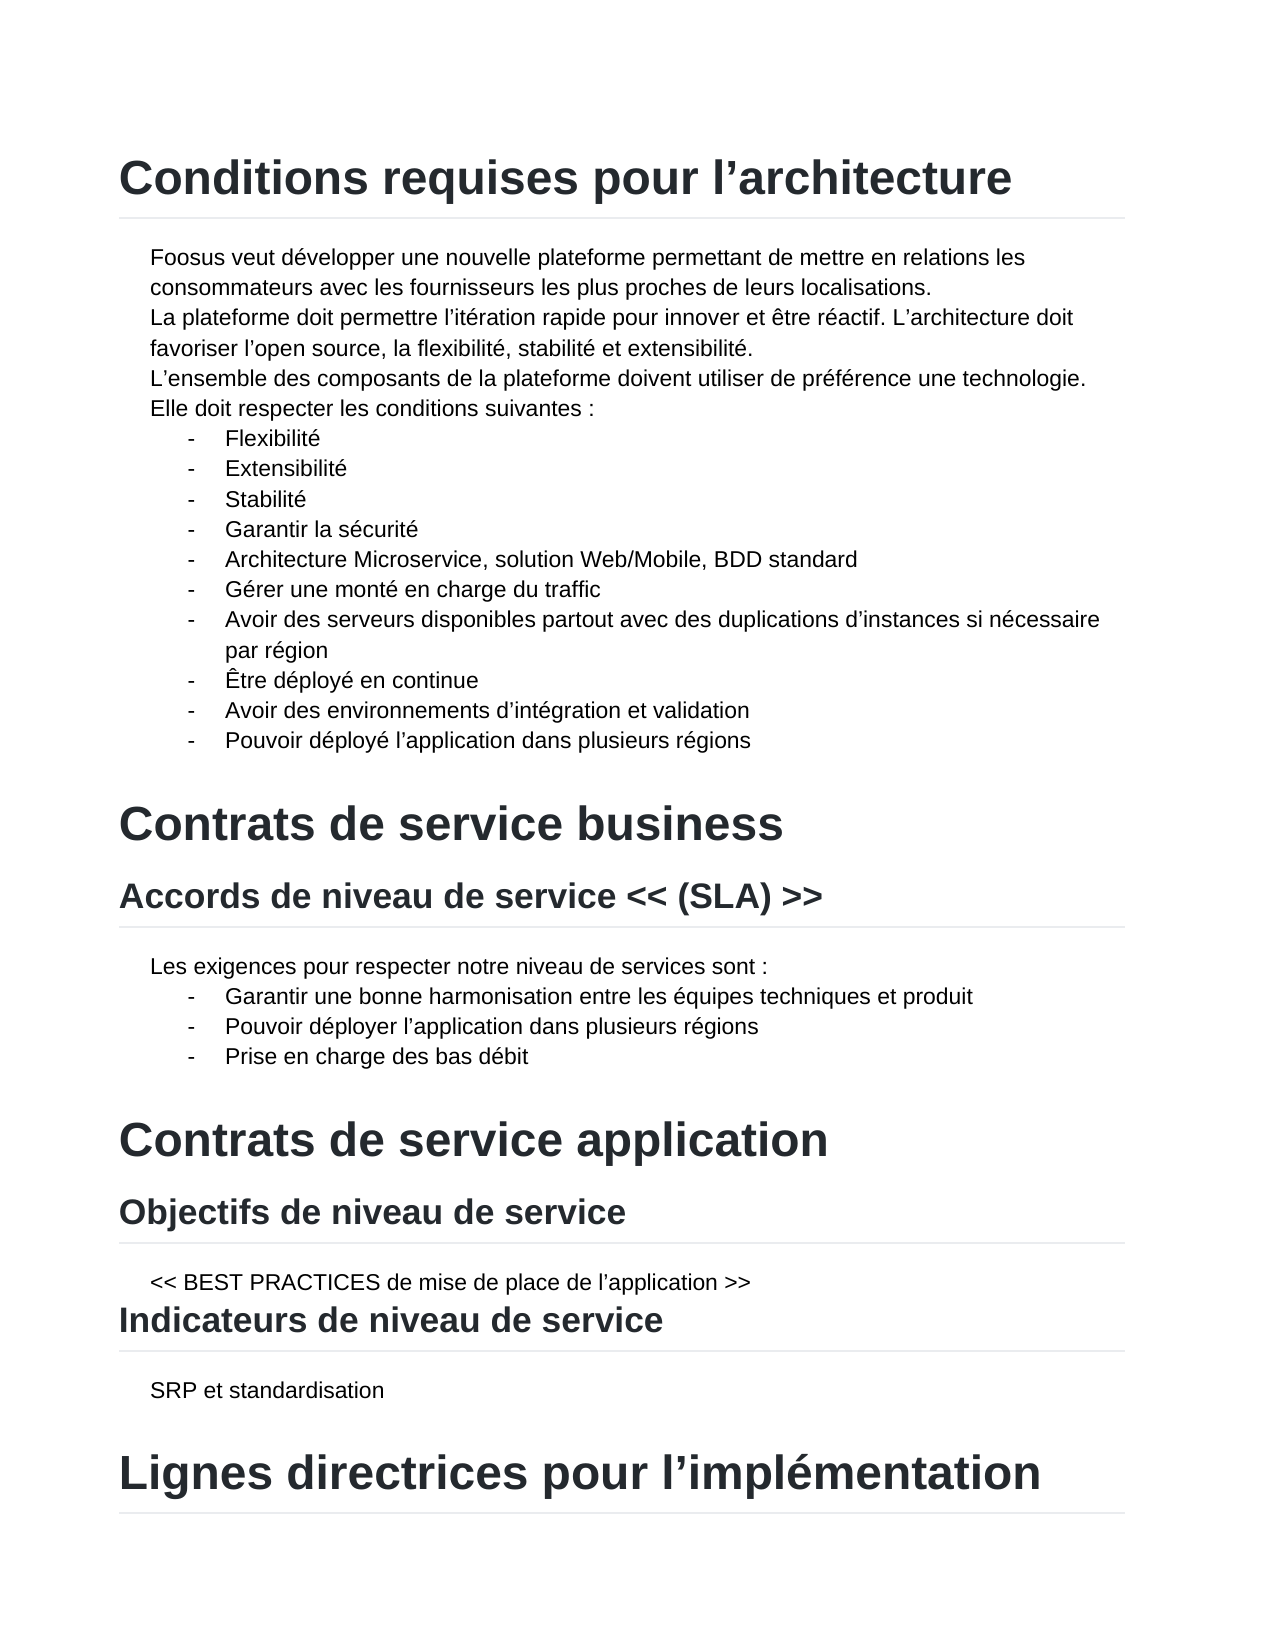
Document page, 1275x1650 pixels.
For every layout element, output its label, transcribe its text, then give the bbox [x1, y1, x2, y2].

subtitle Conditions requises pour l’architecture [119, 150, 1125, 217]
text << BEST PRACTICES de mise de place de l’application >> [150, 1269, 1125, 1295]
text La plateforme doit permettre l’itération rapide pour innover et être réactif. L’architecture doit favoriser l’open source, la flexibilité, stabilité et extensibilité. [150, 304, 1125, 361]
text L’ensemble des composants de la plateforme doivent utiliser de préférence une technologie. [150, 365, 1125, 391]
text Les exigences pour respecter notre niveau de services sont : [150, 953, 1125, 979]
list Garantir une bonne harmonisation entre les équipes techniques et produit [187, 983, 1125, 1009]
list Gérer une monté en charge du traffic [187, 576, 1125, 602]
list Pouvoir déployé l’application dans plusieurs régions [187, 727, 1125, 753]
list Flexibilité [187, 425, 1125, 451]
list Avoir des environnements d’intégration et validation [187, 697, 1125, 723]
list Garantir la sécurité [187, 516, 1125, 542]
list Être déployé en continue [187, 667, 1125, 693]
list Stabilité [187, 486, 1125, 512]
text Elle doit respecter les conditions suivantes : [150, 395, 1125, 421]
subtitle Objectifs de niveau de service [119, 1191, 1125, 1242]
text Foosus veut développer une nouvelle plateforme permettant de mettre en relations les consommateurs avec les fournisseurs les plus proches de leurs localisations. [150, 244, 1125, 300]
subtitle Accords de niveau de service << (SLA) >> [119, 875, 1125, 926]
subtitle Indicateurs de niveau de service [119, 1299, 1125, 1350]
list Avoir des serveurs disponibles partout avec des duplications d’instances si nécessaire par région [187, 606, 1125, 663]
list Extensibilité [187, 455, 1125, 482]
subtitle Lignes directrices pour l’implémentation [119, 1444, 1125, 1512]
list Architecture Microservice, solution Web/Mobile, BDD standard [187, 546, 1125, 572]
list Pouvoir déployer l’application dans plusieurs régions [187, 1013, 1125, 1039]
list Prise en charge des bas débit [187, 1043, 1125, 1070]
subtitle Contrats de service business [119, 795, 1125, 850]
text SRP et standardisation [150, 1377, 1125, 1403]
subtitle Contrats de service application [119, 1111, 1125, 1166]
